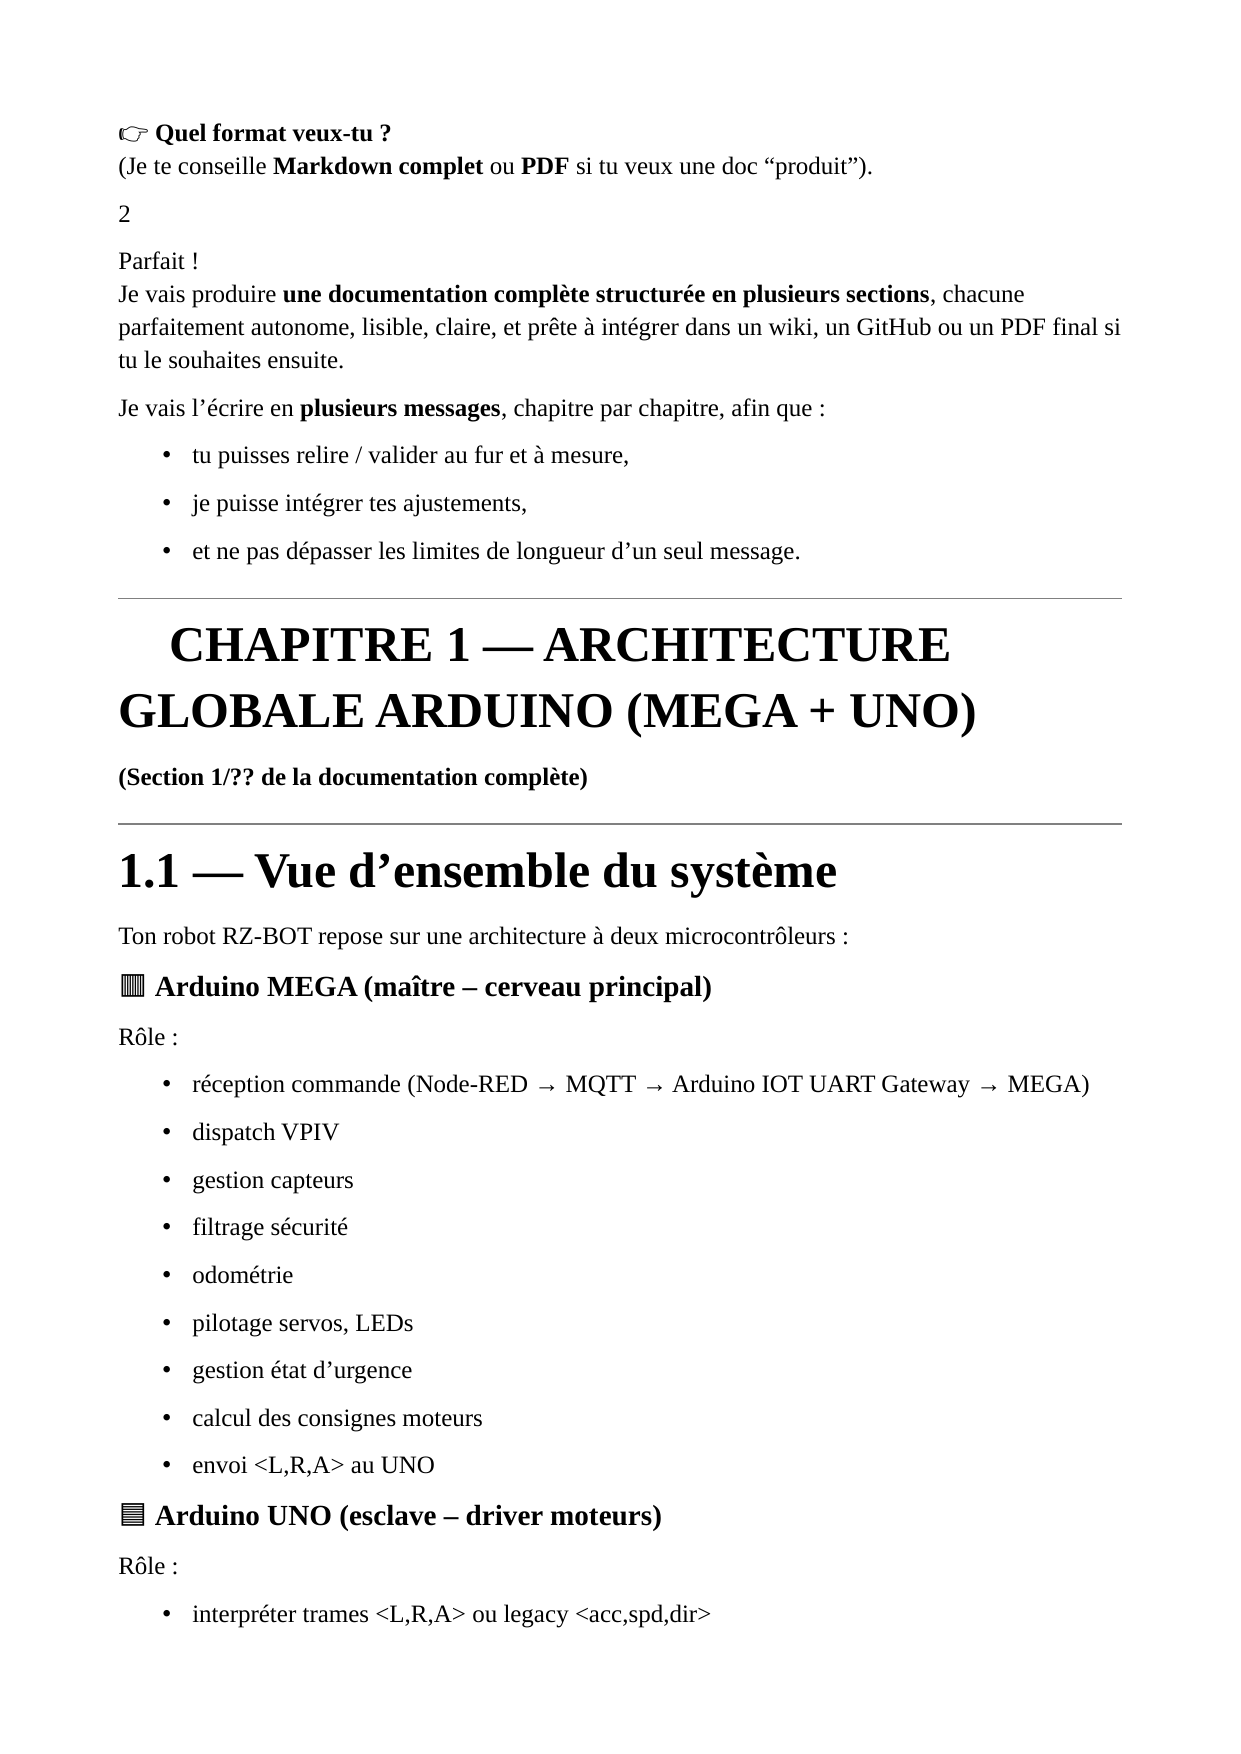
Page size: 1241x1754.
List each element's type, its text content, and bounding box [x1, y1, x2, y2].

list filtrage sécurité [162, 1212, 1122, 1241]
subtitle 🟥 Arduino MEGA (maître – cerveau principal) [118, 969, 1122, 1002]
text Je vais l’écrire en plusieurs messages, chapitre par chapitre, afin que : [118, 393, 1122, 422]
list et ne pas dépasser les limites de longueur d’un seul message. [162, 536, 1122, 564]
text Rôle : [118, 1022, 1122, 1051]
text Parfait ! Je vais produire une documentation complète structurée en plusieurs sections, chacune parfaitement autonome, lisible, claire, et prête à intégrer dans un wiki, un GitHub ou un PDF final si tu le souhaites ensuite. [118, 246, 1122, 374]
list gestion état d’urgence [162, 1355, 1122, 1384]
text Ton robot RZ-BOT repose sur une architecture à deux microcontrôleurs : [118, 921, 1122, 950]
subtitle 🧱 CHAPITRE 1 — ARCHITECTURE GLOBALE ARDUINO (MEGA + UNO) [118, 615, 1122, 738]
list dispatch VPIV [162, 1117, 1122, 1146]
list je puisse intégrer tes ajustements, [162, 488, 1122, 517]
subtitle 🟦 Arduino UNO (esclave – driver moteurs) [118, 1498, 1122, 1532]
list gestion capteurs [162, 1165, 1122, 1193]
list réception commande (Node-RED → MQTT → Arduino IOT UART Gateway → MEGA) [162, 1069, 1122, 1098]
text 2 [118, 199, 1122, 227]
list calcul des consignes moteurs [162, 1403, 1122, 1432]
text Rôle : [118, 1551, 1122, 1580]
list tu puisses relire / valider au fur et à mesure, [162, 441, 1122, 469]
list envoi <L,R,A> au UNO [162, 1450, 1122, 1479]
list pilotage servos, LEDs [162, 1308, 1122, 1336]
text (Section 1/?? de la documentation complète) [118, 762, 1122, 790]
list interpréter trames <L,R,A> ou legacy <acc,spd,dir> [162, 1599, 1122, 1627]
text 👉 Quel format veux-tu ? (Je te conseille Markdown complet ou PDF si tu veux une doc “produit”). [118, 118, 1122, 180]
list odométrie [162, 1260, 1122, 1289]
subtitle 1.1 — Vue d’ensemble du système [118, 841, 1122, 898]
